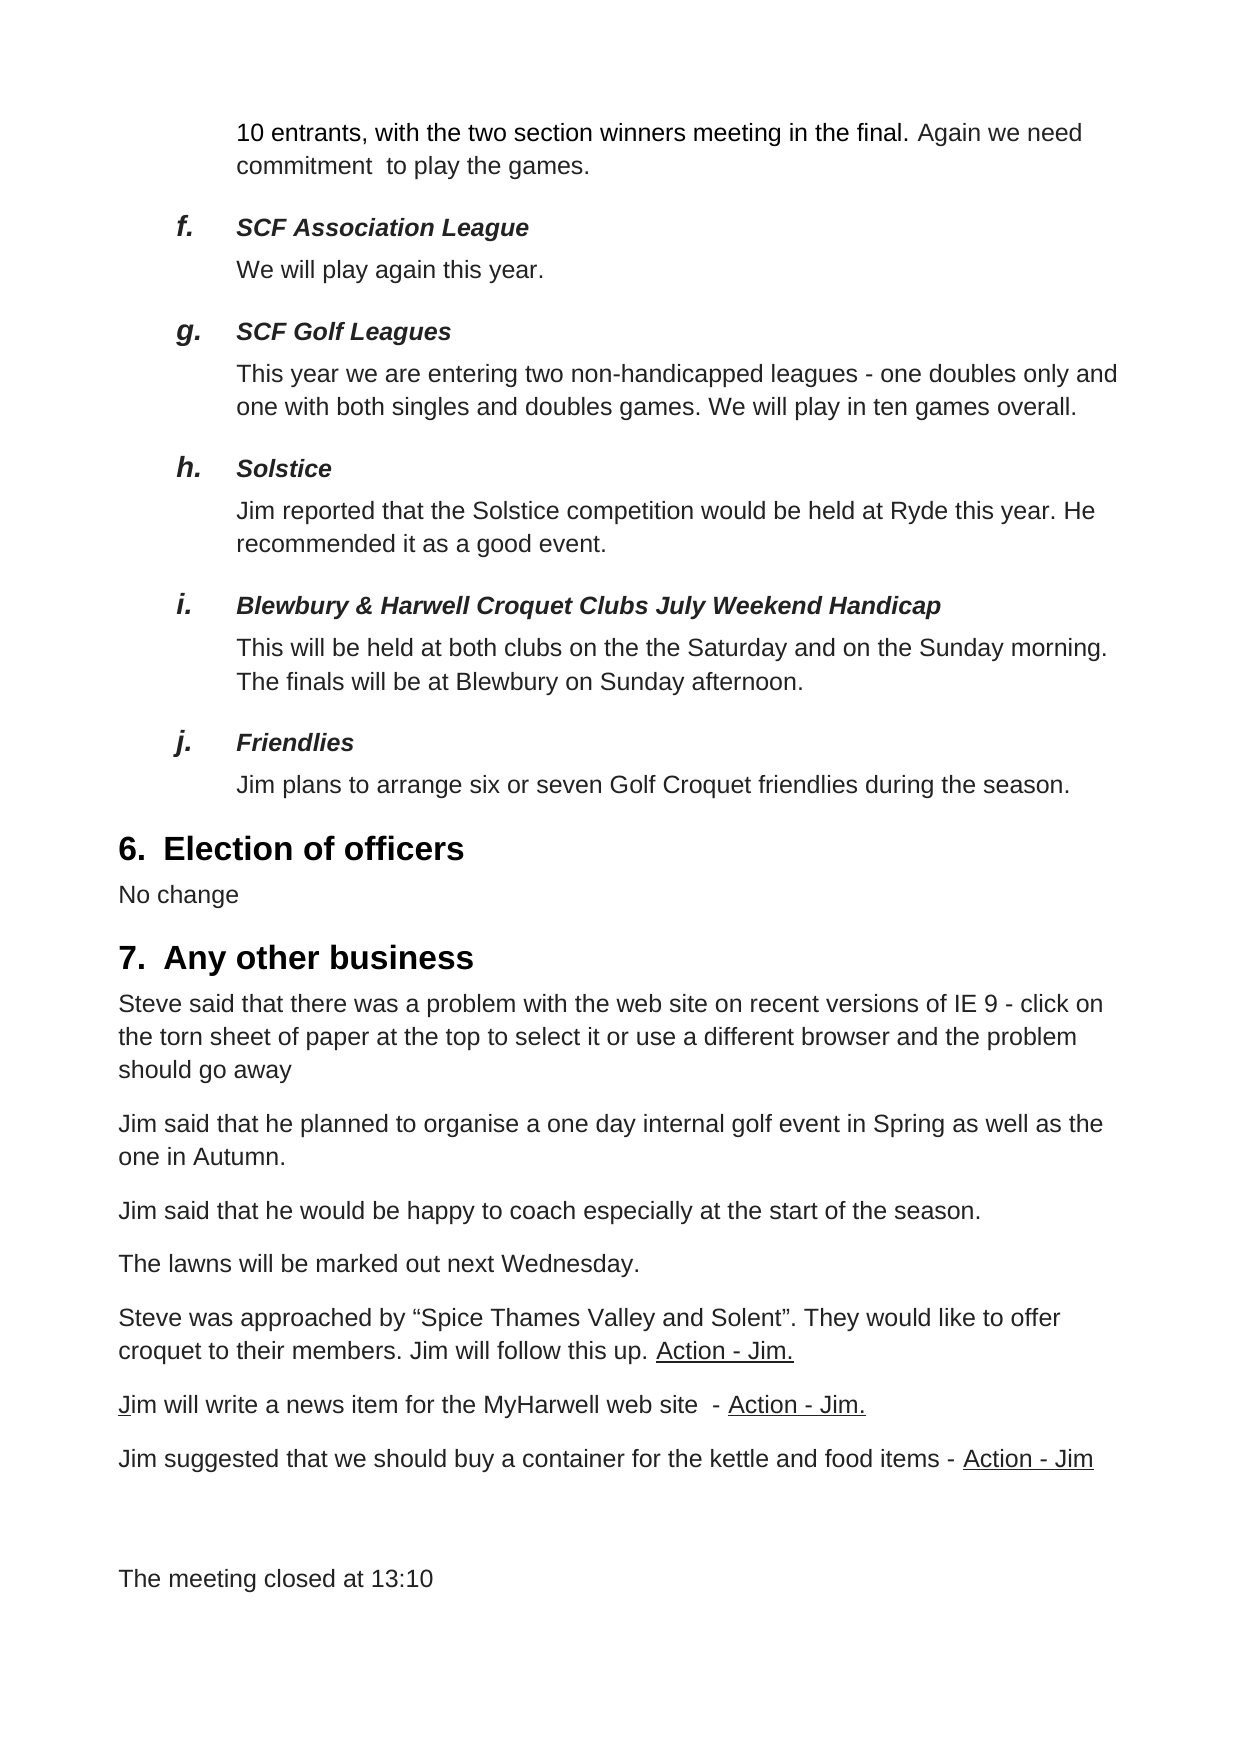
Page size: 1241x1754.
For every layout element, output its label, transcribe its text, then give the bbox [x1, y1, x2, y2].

text The meeting closed at 13:10 [118, 1564, 1122, 1593]
text We will play again this year. [236, 255, 1122, 284]
text 10 entrants, with the two section winners meeting in the final. Again we need commitment to play the games. [236, 118, 1122, 180]
text No change [118, 880, 1122, 908]
subtitle h. Solstice [176, 450, 1122, 484]
text Jim plans to arrange six or seven Golf Croquet friendlies during the season. [236, 771, 1122, 799]
text This will be held at both clubs on the the Saturday and on the Sunday morning. The finals will be at Blewbury on Sunday afternoon. [236, 633, 1122, 695]
subtitle f. SCF Association League [176, 209, 1122, 243]
subtitle i. Blewbury & Harwell Croquet Clubs July Weekend Handicap [176, 587, 1122, 621]
text Jim said that he planned to organise a one day internal golf event in Spring as well as the one in Autumn. [118, 1109, 1122, 1171]
text Jim reported that the Solstice competition would be held at Ryde this year. He recommended it as a good event. [236, 496, 1122, 558]
subtitle g. SCF Golf Leagues [176, 313, 1122, 347]
text The lawns will be marked out next Wednesday. [118, 1249, 1122, 1278]
text Jim will write a news item for the MyHarwell web site - Action - Jim. [118, 1390, 1122, 1419]
subtitle 6. Election of officers [118, 828, 1122, 867]
subtitle 7. Any other business [118, 938, 1122, 976]
text Jim suggested that we should buy a container for the kettle and food items - Action - Jim [118, 1444, 1122, 1473]
text Steve said that there was a problem with the web site on recent versions of IE 9 - click on the torn sheet of paper at the top to select it or use a different browser and the problem should go away [118, 989, 1122, 1084]
text This year we are entering two non-handicapped leagues - one doubles only and one with both singles and doubles games. We will play in ten games overall. [236, 359, 1122, 421]
text Jim said that he would be happy to coach especially at the start of the season. [118, 1196, 1122, 1224]
subtitle j. Friendlies [176, 724, 1122, 758]
text Steve was approached by “Spice Thames Valley and Solent”. They would like to offer croquet to their members. Jim will follow this up. Action - Jim. [118, 1303, 1122, 1365]
